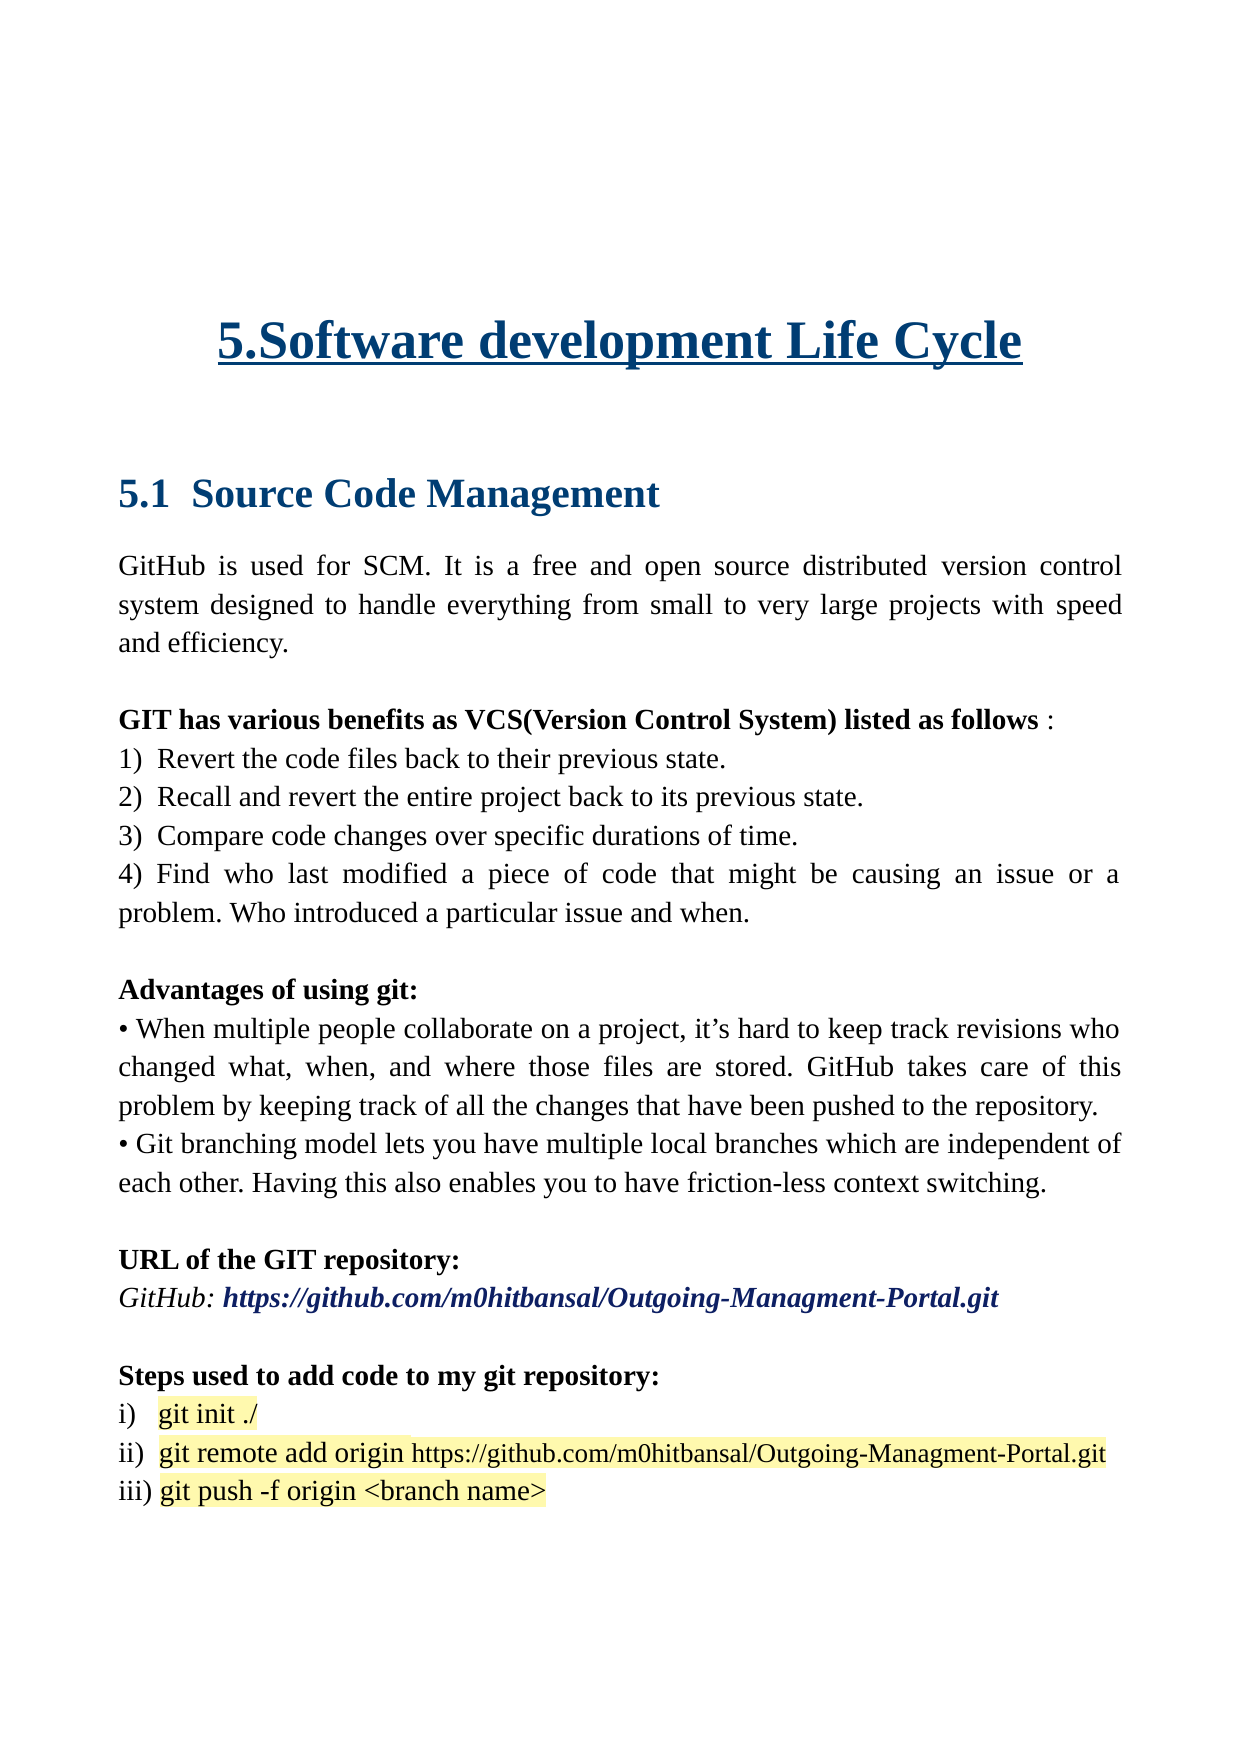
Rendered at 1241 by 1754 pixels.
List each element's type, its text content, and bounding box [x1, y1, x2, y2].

text 3) Compare code changes over specific durations of time. [118, 818, 1122, 852]
text GitHub is used for SCM. It is a free and open source distributed version control system designed to handle everything from small to very large projects with speed and efficiency. [118, 548, 1122, 659]
text • When multiple people collaborate on a project, it’s hard to keep track revisions who changed what, when, and where those files are stored. GitHub takes care of this problem by keeping track of all the changes that have been pushed to the repository. [118, 1011, 1122, 1121]
text 5.Software development Life Cycle [118, 308, 1122, 371]
text Steps used to add code to my git repository: [118, 1358, 1122, 1391]
text i) git init ./ [118, 1396, 1122, 1430]
text GitHub: https://github.com/m0hitbansal/Outgoing-Managment-Portal.git [118, 1281, 1122, 1314]
text 5.1 Source Code Management [118, 468, 1122, 516]
text Advantages of using git: [118, 972, 1122, 1006]
text 1) Revert the code files back to their previous state. [118, 741, 1122, 774]
text 4) Find who last modified a piece of code that might be causing an issue or a problem. Who introduced a particular issue and when. [118, 857, 1122, 929]
text • Git branching model lets you have multiple local branches which are independent of each other. Having this also enables you to have friction-less context switching. [118, 1126, 1122, 1198]
text GIT has various benefits as VCS(Version Control System) listed as follows : [118, 702, 1122, 736]
text 2) Recall and revert the entire project back to its previous state. [118, 779, 1122, 813]
text iii) git push -f origin <branch name> [118, 1473, 1122, 1507]
text URL of the GIT repository: [118, 1242, 1122, 1276]
text ii) git remote add origin https://github.com/m0hitbansal/Outgoing-Managment-Portal.git [118, 1435, 1122, 1468]
